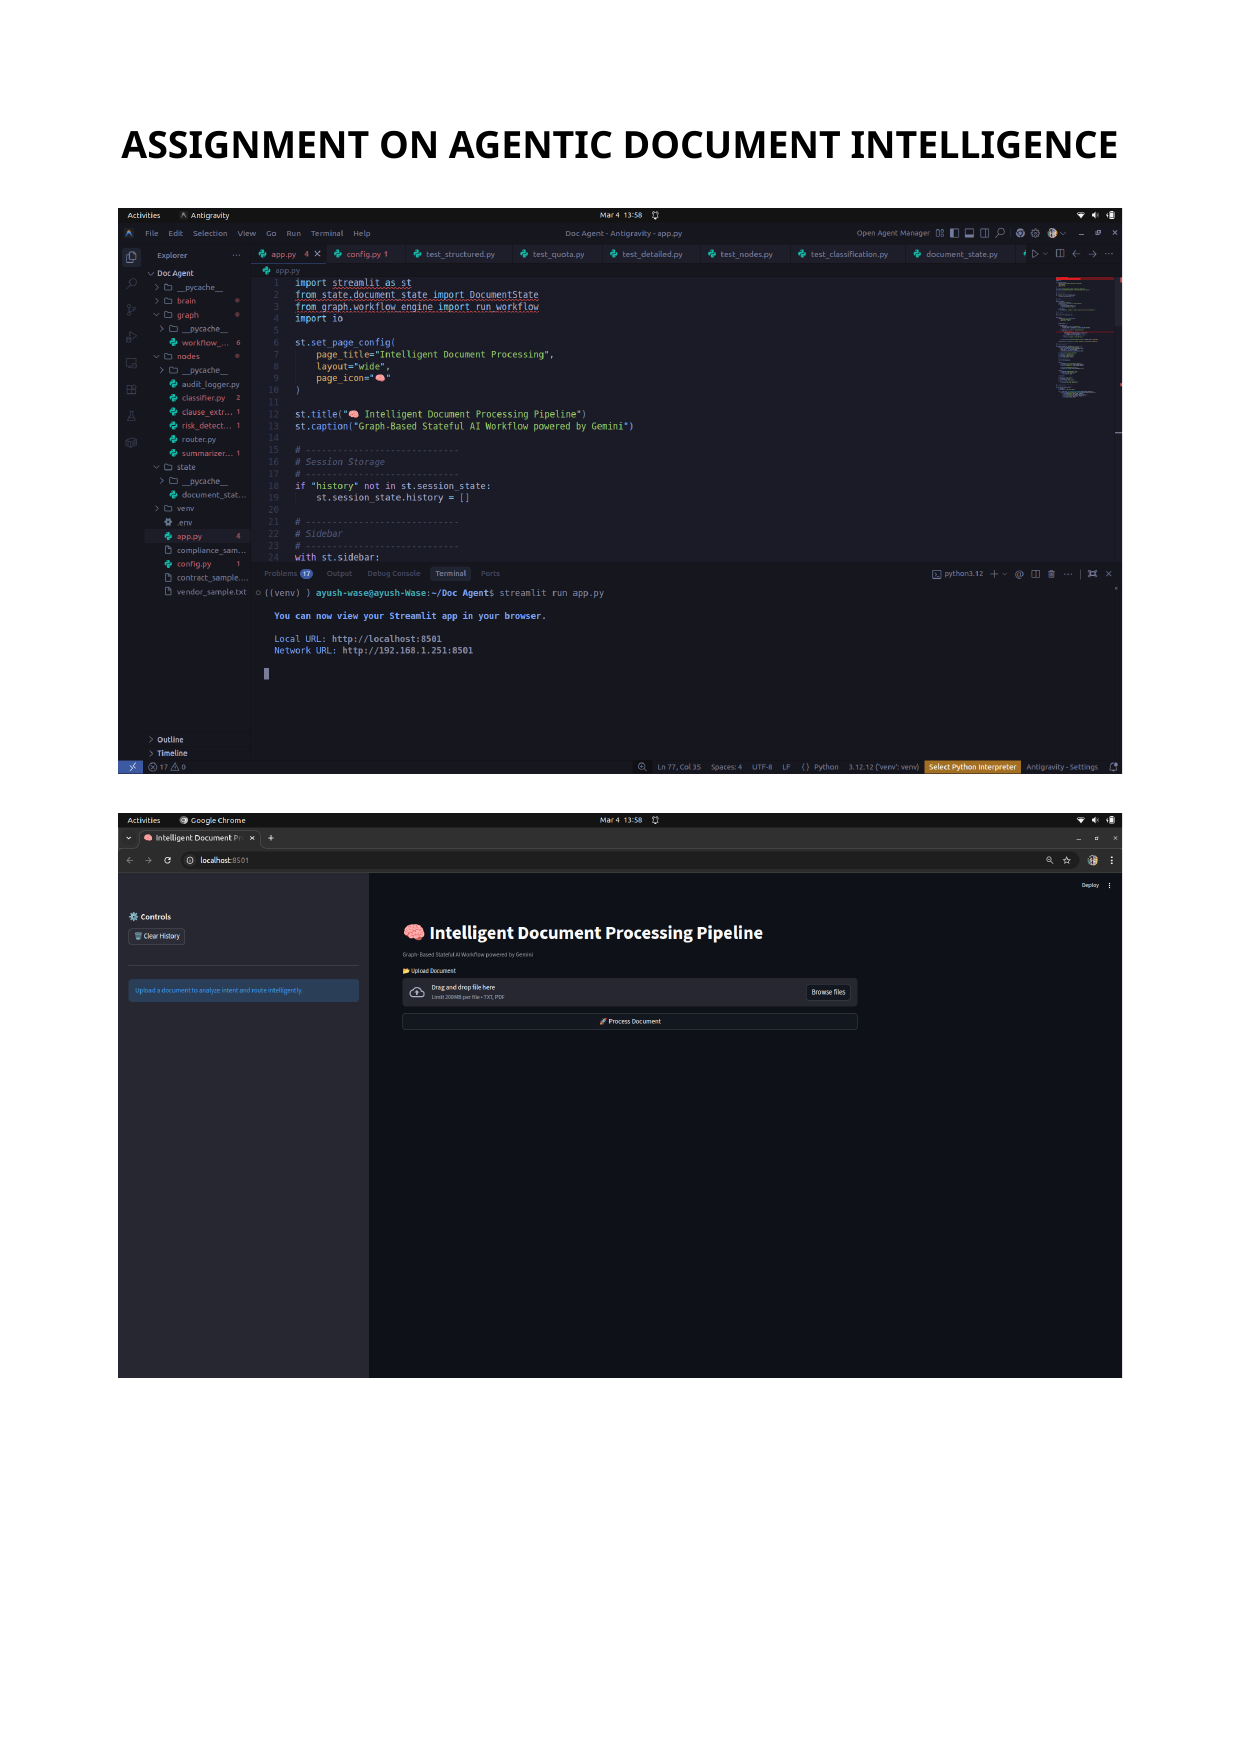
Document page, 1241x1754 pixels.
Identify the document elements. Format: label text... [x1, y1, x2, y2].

picture [118, 208, 1123, 774]
picture [118, 813, 1123, 1378]
text ASSIGNMENT ON AGENTIC DOCUMENT INTELLIGENCE [118, 118, 1122, 169]
